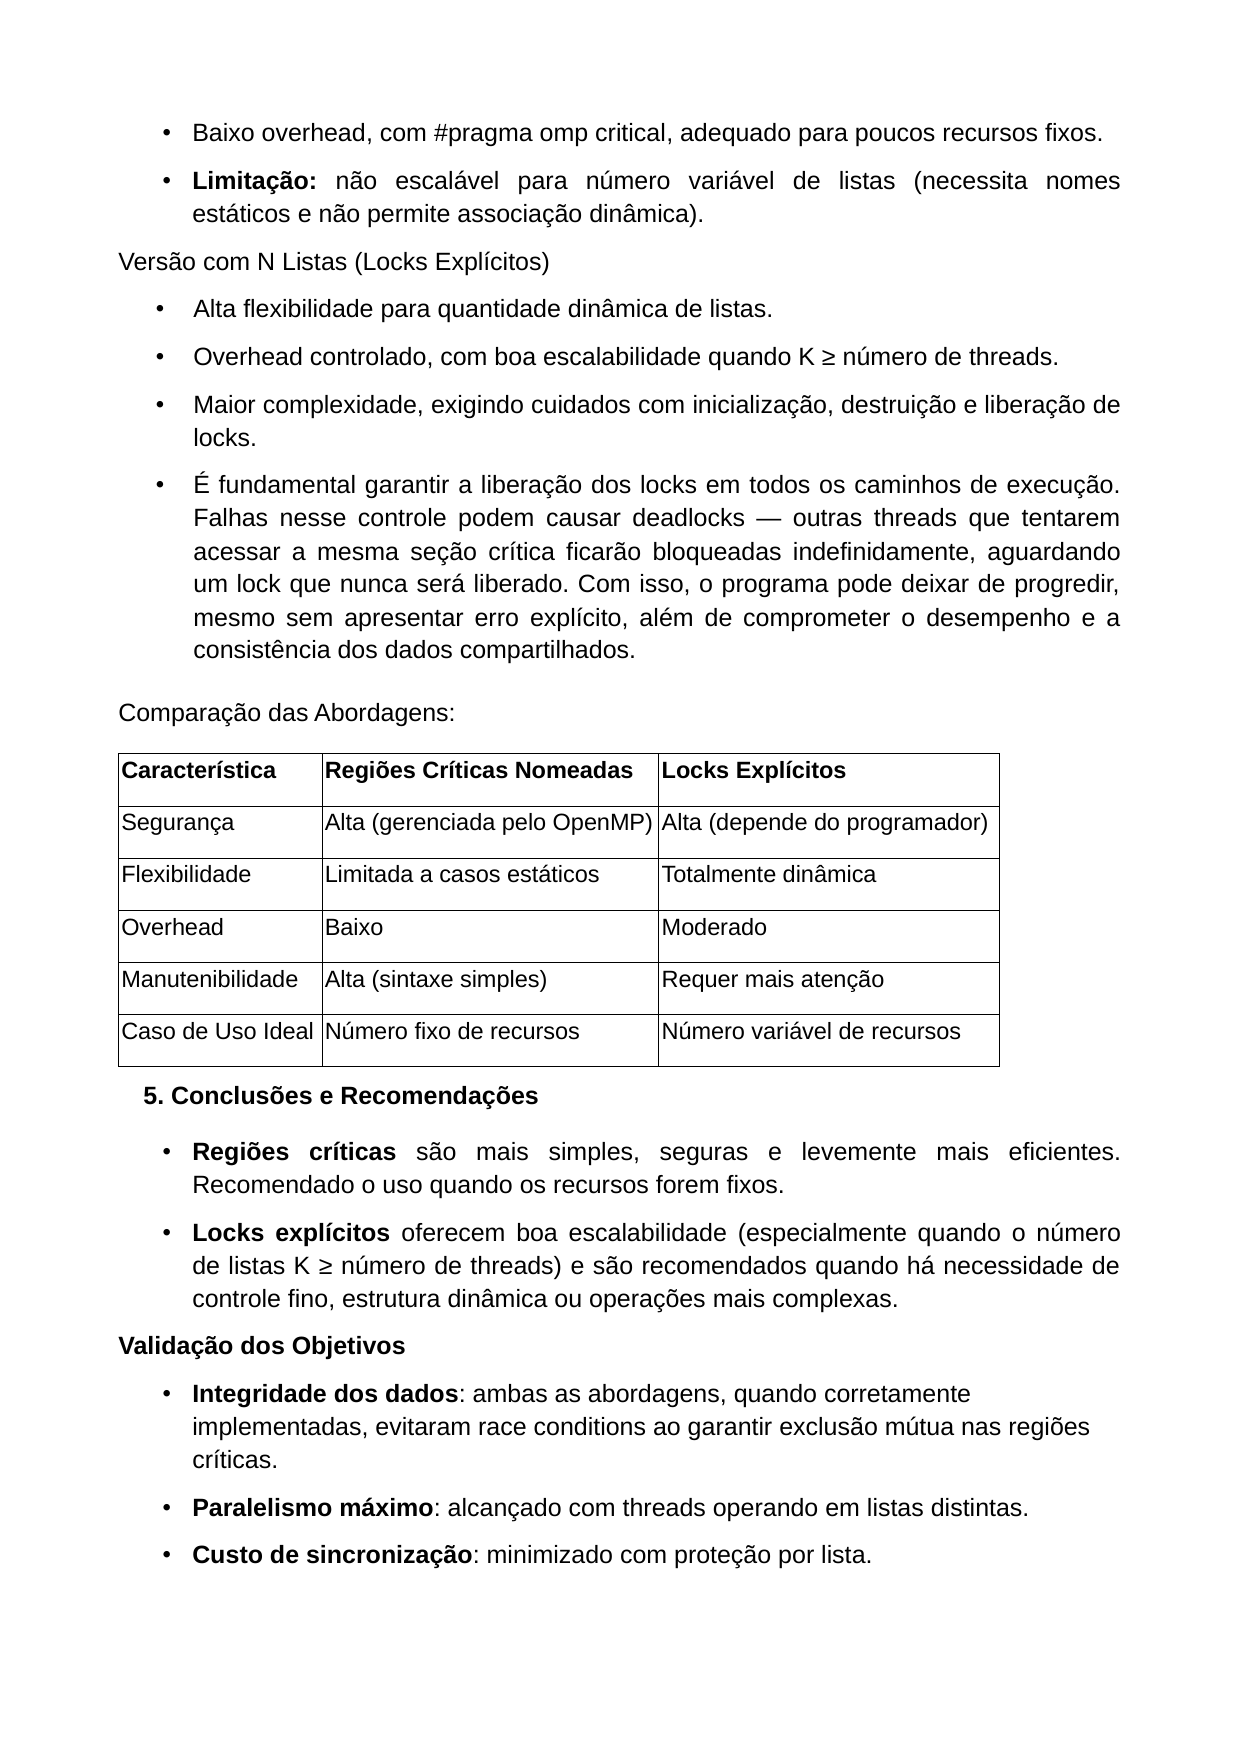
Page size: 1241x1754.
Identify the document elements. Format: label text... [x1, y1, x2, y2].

table_cell Segurança [119, 807, 322, 858]
table_header Regiões Críticas Nomeadas [323, 754, 658, 806]
text Validação dos Objetivos [118, 1331, 1122, 1360]
table_cell Número fixo de recursos [323, 1015, 658, 1066]
list Baixo overhead, com #pragma omp critical, adequado para poucos recursos fixos. [162, 118, 1122, 147]
table_cell Flexibilidade [119, 859, 322, 910]
list Limitação: não escalável para número variável de listas (necessita nomes estáticos e não permite associação dinâmica). [162, 166, 1122, 228]
table_cell Alta (depende do programador) [659, 807, 999, 858]
list Locks explícitos oferecem boa escalabilidade (especialmente quando o número de listas K ≥ número de threads) e são recomendados quando há necessidade de controle fino, estrutura dinâmica ou operações mais complexas. [162, 1217, 1122, 1312]
list Overhead controlado, com boa escalabilidade quando K ≥ número de threads. [156, 342, 1122, 371]
list Alta flexibilidade para quantidade dinâmica de listas. [156, 294, 1122, 323]
list Custo de sincronização: minimizado com proteção por lista. [162, 1540, 1122, 1569]
text Versão com N Listas (Locks Explícitos) [118, 247, 1122, 275]
table_cell Overhead [119, 911, 322, 962]
table_cell Moderado [659, 911, 999, 962]
list Maior complexidade, exigindo cuidados com inicialização, destruição e liberação de locks. [156, 389, 1122, 451]
list Regiões críticas são mais simples, seguras e levemente mais eficientes. Recomendado o uso quando os recursos forem fixos. [162, 1137, 1122, 1199]
table_cell Totalmente dinâmica [659, 859, 999, 910]
table_cell Número variável de recursos [659, 1015, 999, 1066]
table_header Característica [119, 754, 322, 806]
table_cell Caso de Uso Ideal [119, 1015, 322, 1066]
list É fundamental garantir a liberação dos locks em todos os caminhos de execução. Falhas nesse controle podem causar deadlocks — outras threads que tentarem acessar a mesma seção crítica ficarão bloqueadas indefinidamente, aguardando um lock que nunca será liberado. Com isso, o programa pode deixar de progredir, mesmo sem apresentar erro explícito, além de comprometer o desempenho e a consistência dos dados compartilhados. [156, 470, 1122, 664]
list Paralelismo máximo: alcançado com threads operando em listas distintas. [162, 1493, 1122, 1521]
table_cell Baixo [323, 911, 658, 962]
table_cell Manutenibilidade [119, 963, 322, 1014]
subtitle 5. Conclusões e Recomendações [143, 1081, 1122, 1110]
table_cell Alta (sintaxe simples) [323, 963, 658, 1014]
subtitle Comparação das Abordagens: [118, 698, 1122, 726]
table_cell Requer mais atenção [659, 963, 999, 1014]
table_cell Limitada a casos estáticos [323, 859, 658, 910]
table_header Locks Explícitos [659, 754, 999, 806]
list Integridade dos dados: ambas as abordagens, quando corretamente implementadas, evitaram race conditions ao garantir exclusão mútua nas regiões críticas. [162, 1379, 1122, 1474]
table_cell Alta (gerenciada pelo OpenMP) [323, 807, 658, 858]
